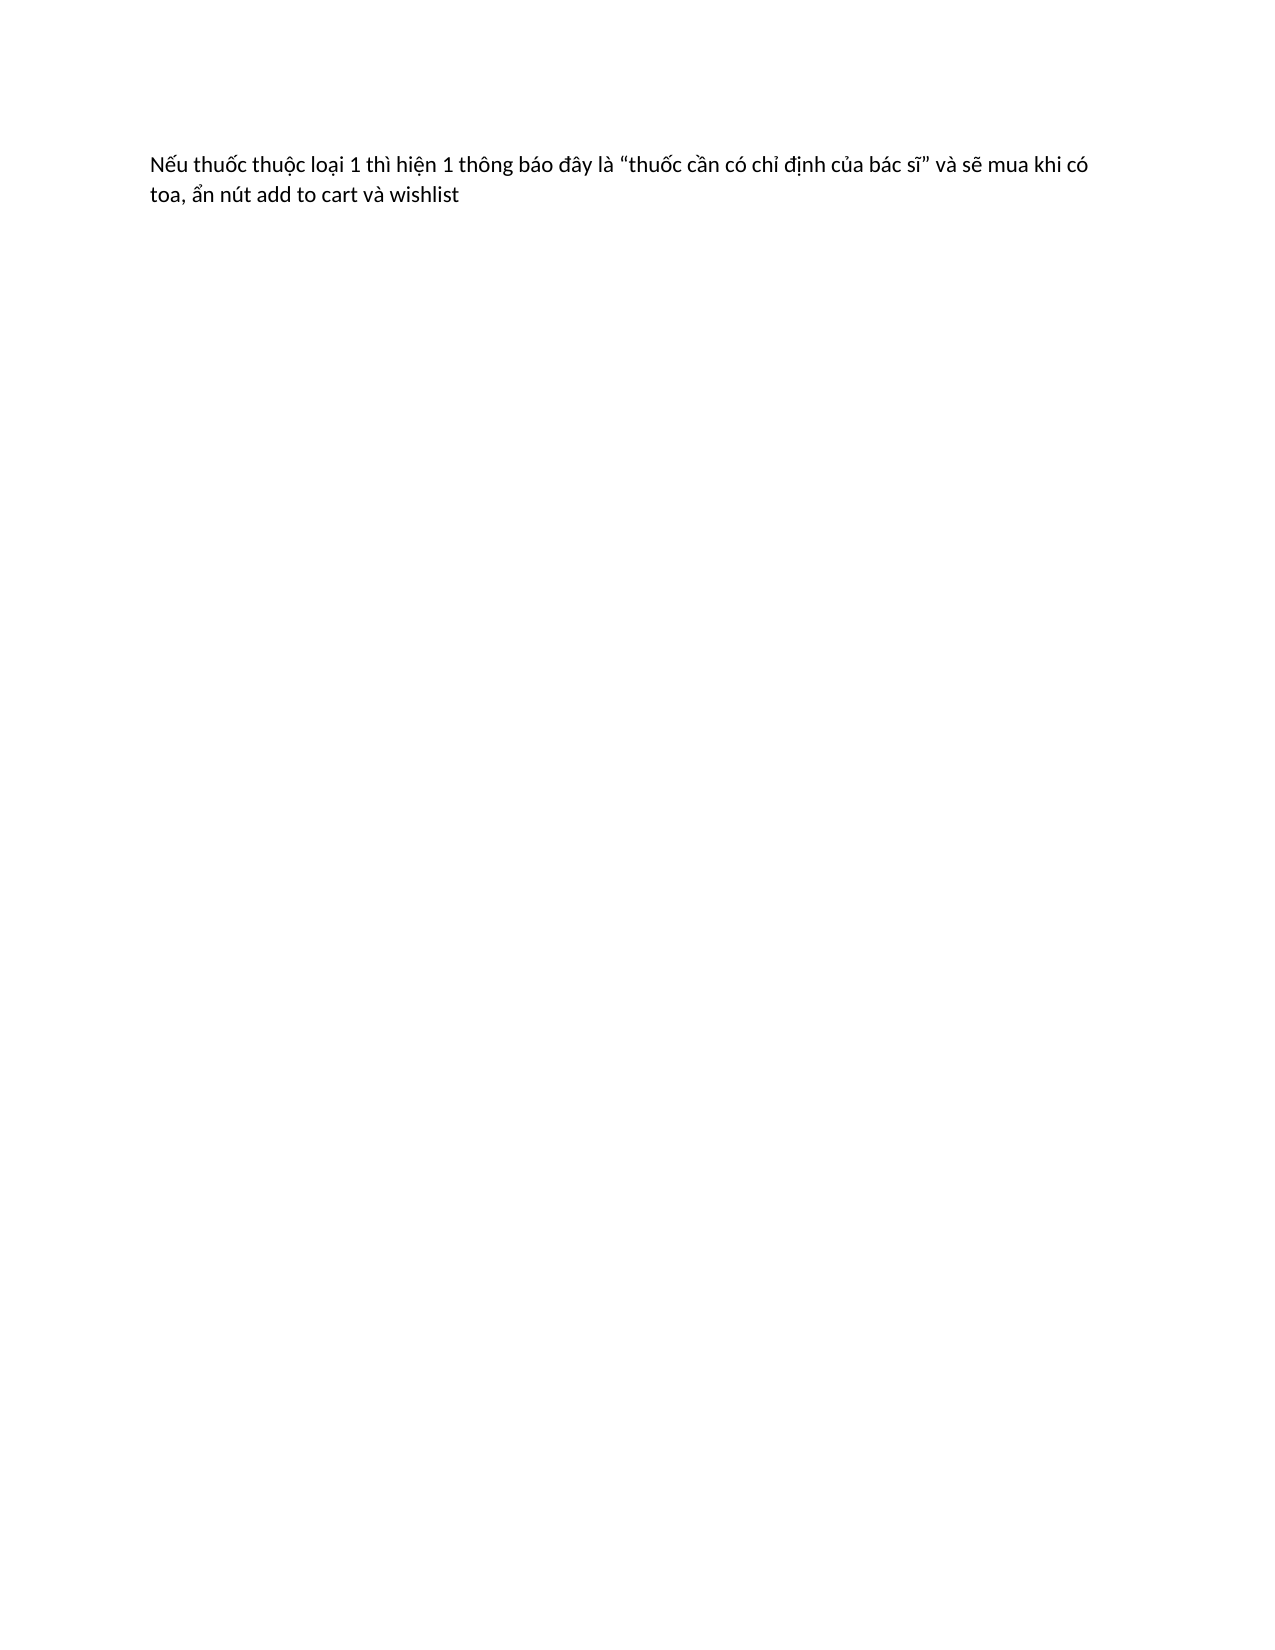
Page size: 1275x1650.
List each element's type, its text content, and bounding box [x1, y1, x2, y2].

text Nếu thuốc thuộc loại 1 thì hiện 1 thông báo đây là “thuốc cần có chỉ định của bác sĩ” và sẽ mua khi có toa, ẩn nút add to cart và wishlist [150, 150, 1125, 208]
